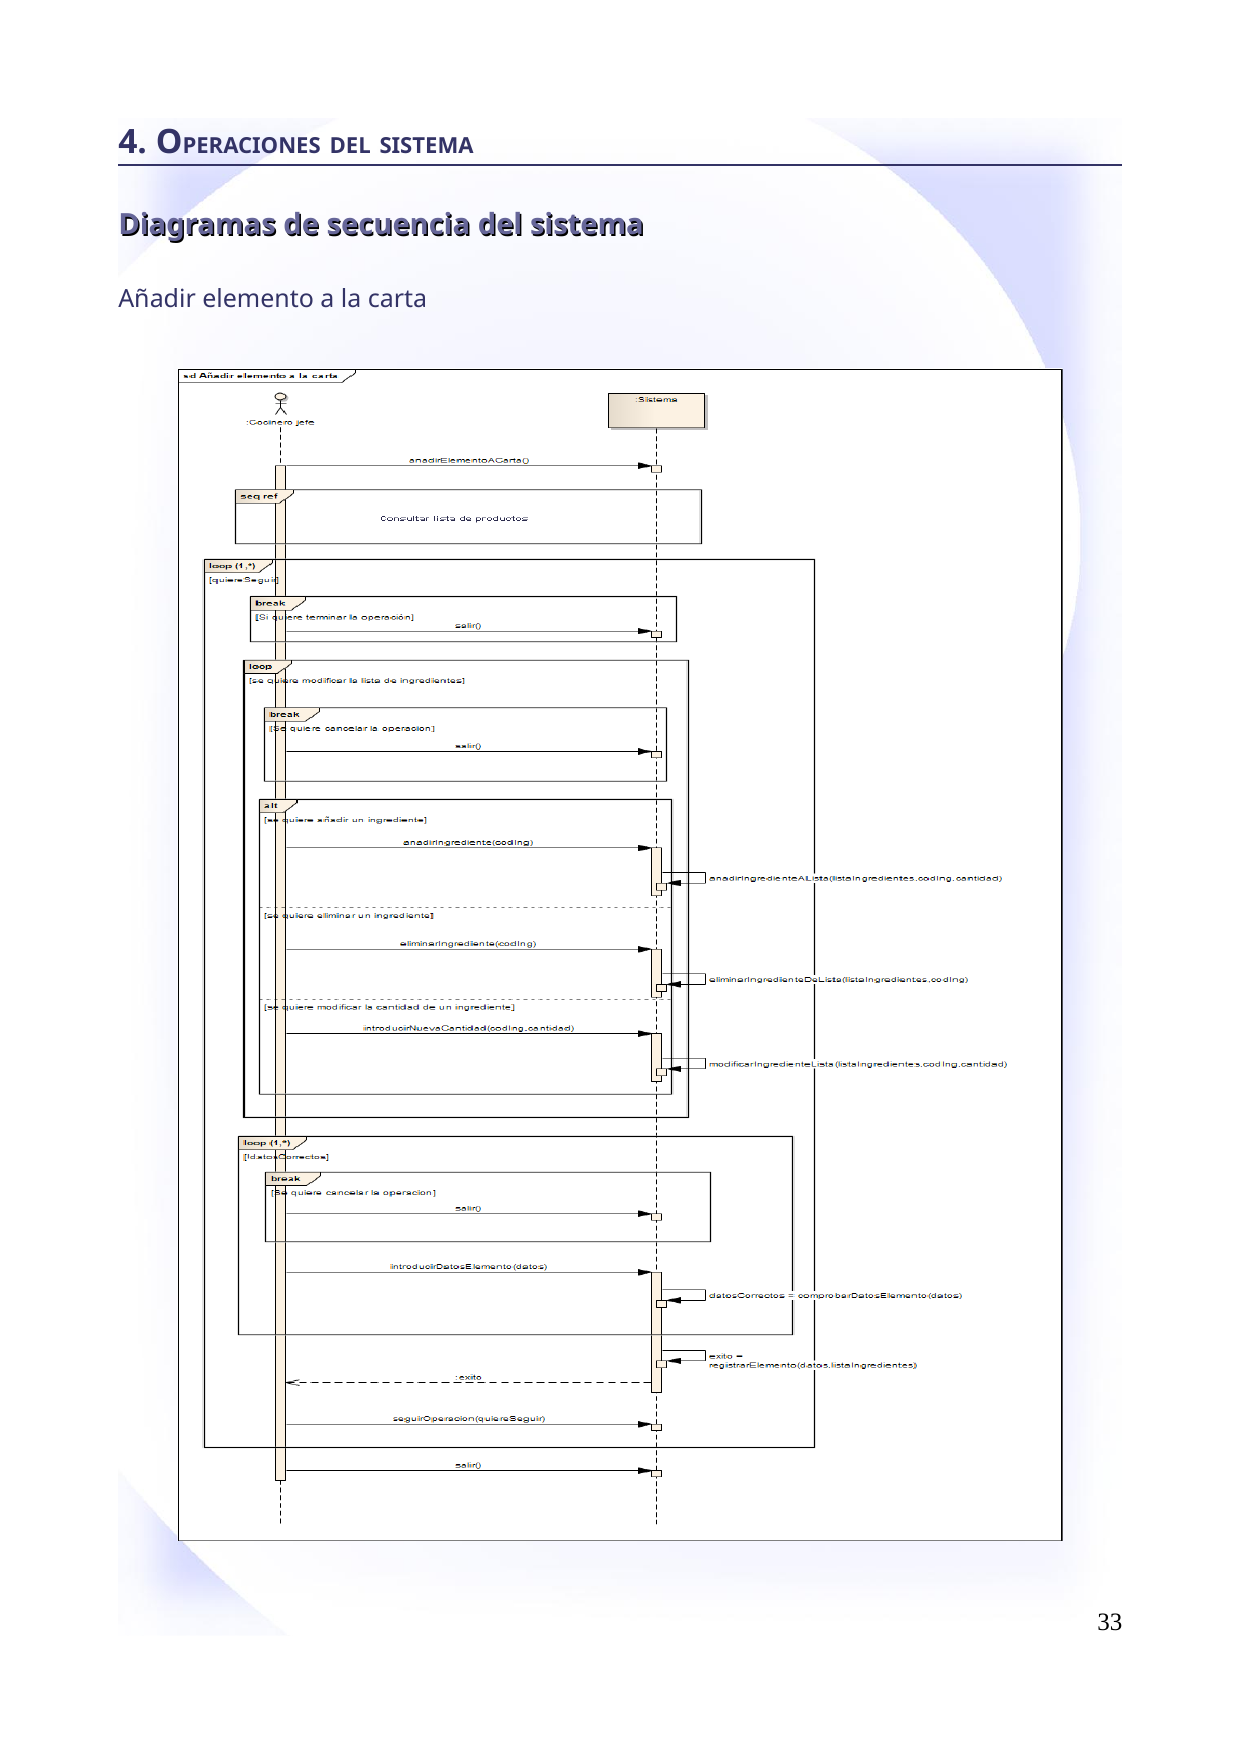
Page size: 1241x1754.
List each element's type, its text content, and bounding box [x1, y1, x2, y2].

subtitle 4. Operaciones del sistema [118, 118, 1122, 164]
picture [118, 315, 1122, 1636]
picture [118, 166, 1122, 203]
picture [118, 243, 1122, 281]
subtitle Diagramas de secuencia del sistema [118, 203, 1122, 243]
subtitle Añadir elemento a la carta [118, 281, 1122, 315]
